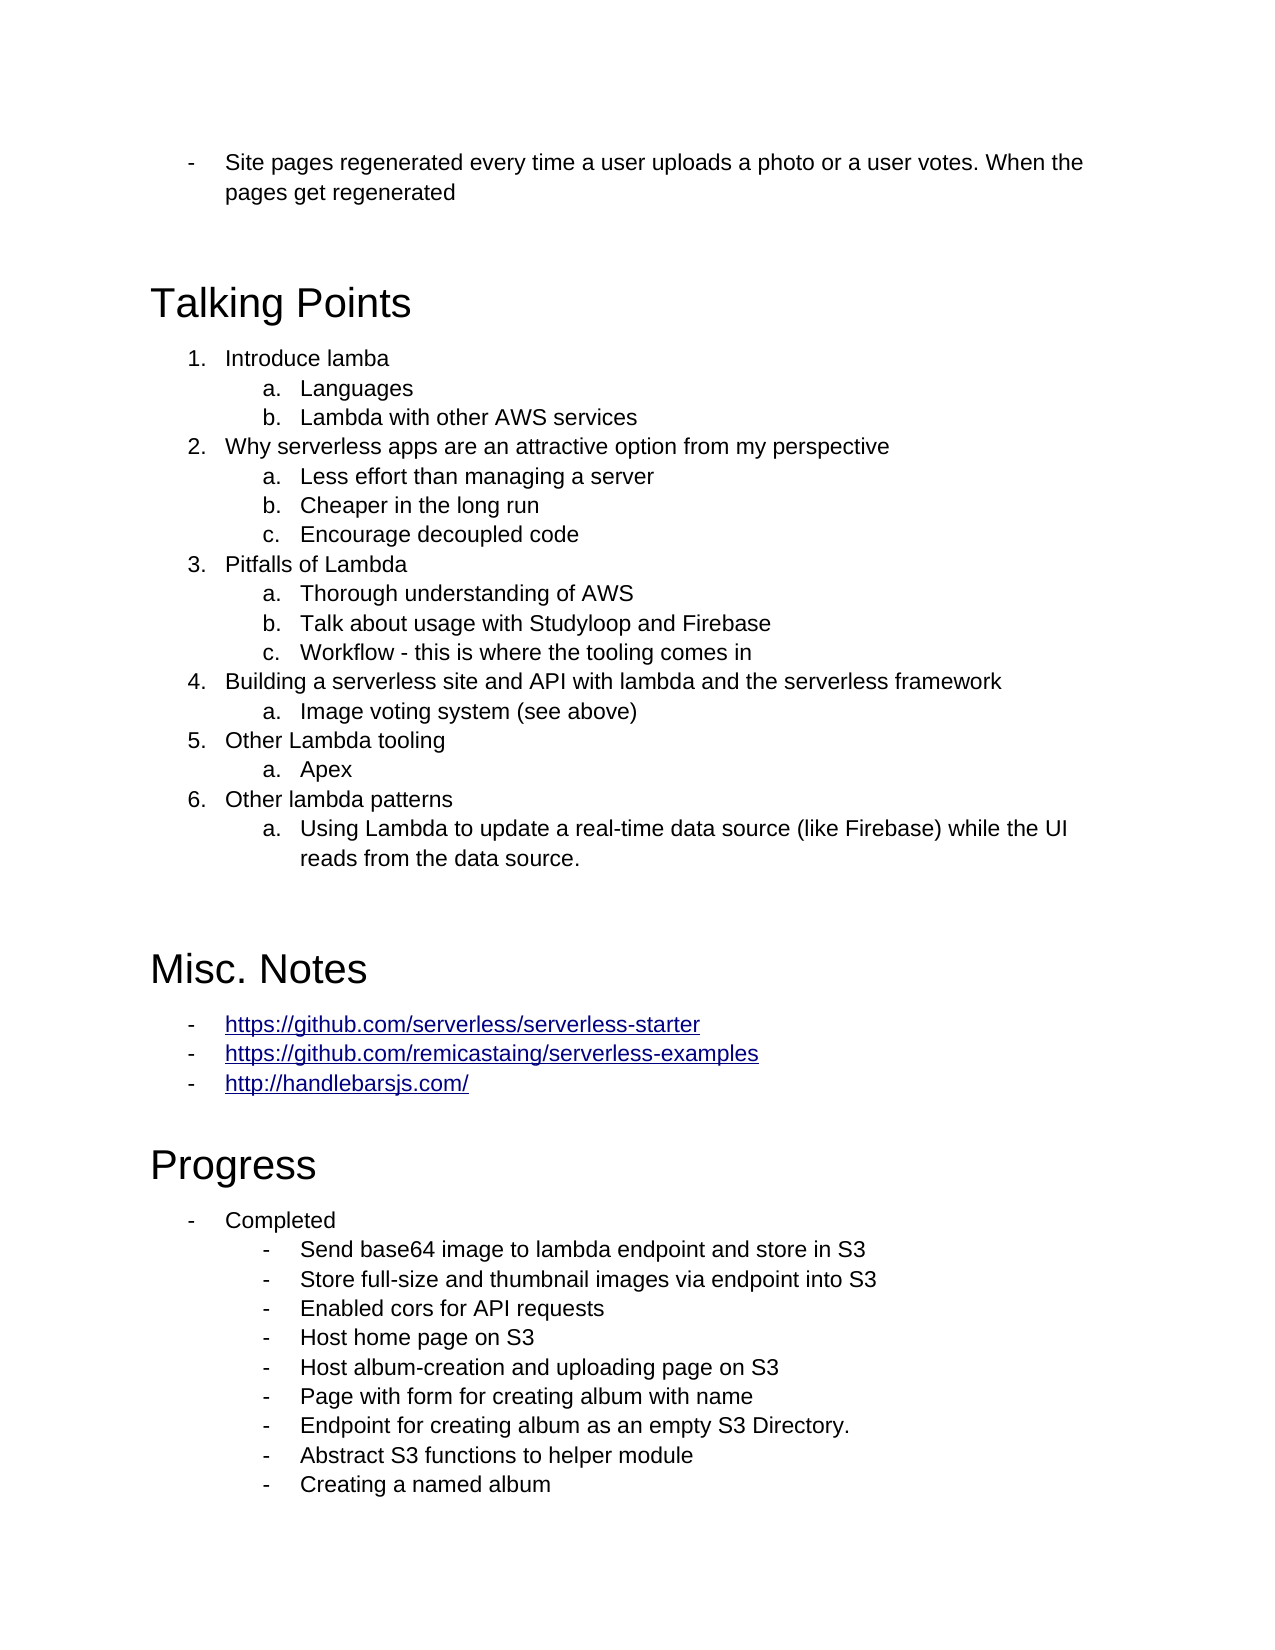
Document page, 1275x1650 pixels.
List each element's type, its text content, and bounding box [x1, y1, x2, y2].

list Pitfalls of Lambda [187, 551, 1125, 577]
list https://github.com/serverless/serverless-starter [187, 1012, 1125, 1037]
list https://github.com/remicastaing/serverless-examples [187, 1041, 1125, 1067]
list Image voting system (see above) [262, 698, 1125, 724]
list http://handlebarsjs.com/ [187, 1070, 1125, 1096]
list Apex [262, 757, 1125, 783]
list Building a serverless site and API with lambda and the serverless framework [187, 669, 1125, 694]
subtitle Talking Points [150, 280, 1125, 326]
list Site pages regenerated every time a user uploads a photo or a user votes. When the pages get regenerated [187, 150, 1125, 205]
list Less effort than managing a server [262, 463, 1125, 489]
list Abstract S3 functions to helper module [262, 1442, 1125, 1468]
list Creating a named album [262, 1472, 1125, 1497]
list Completed [187, 1207, 1125, 1233]
list Languages [262, 375, 1125, 401]
subtitle Progress [150, 1141, 1125, 1188]
list Send base64 image to lambda endpoint and store in S3 [262, 1237, 1125, 1262]
list Using Lambda to update a real-time data source (like Firebase) while the UI reads from the data source. [262, 816, 1125, 871]
list Talk about usage with Studyloop and Firebase [262, 610, 1125, 636]
subtitle Misc. Notes [150, 946, 1125, 992]
list Other lambda patterns [187, 786, 1125, 812]
list Host album-creation and uploading page on S3 [262, 1354, 1125, 1380]
list Lambda with other AWS services [262, 404, 1125, 430]
list Thorough understanding of AWS [262, 581, 1125, 606]
list Page with form for creating album with name [262, 1384, 1125, 1409]
list Introduce lamba [187, 346, 1125, 371]
list Workflow - this is where the tooling comes in [262, 639, 1125, 665]
list Endpoint for creating album as an empty S3 Directory. [262, 1413, 1125, 1439]
list Other Lambda tooling [187, 728, 1125, 753]
list Encourage decoupled code [262, 522, 1125, 548]
list Why serverless apps are an attractive option from my perspective [187, 434, 1125, 459]
list Host home page on S3 [262, 1325, 1125, 1351]
list Cheaper in the long run [262, 493, 1125, 518]
list Enabled cors for API requests [262, 1296, 1125, 1321]
list Store full-size and thumbnail images via endpoint into S3 [262, 1266, 1125, 1292]
